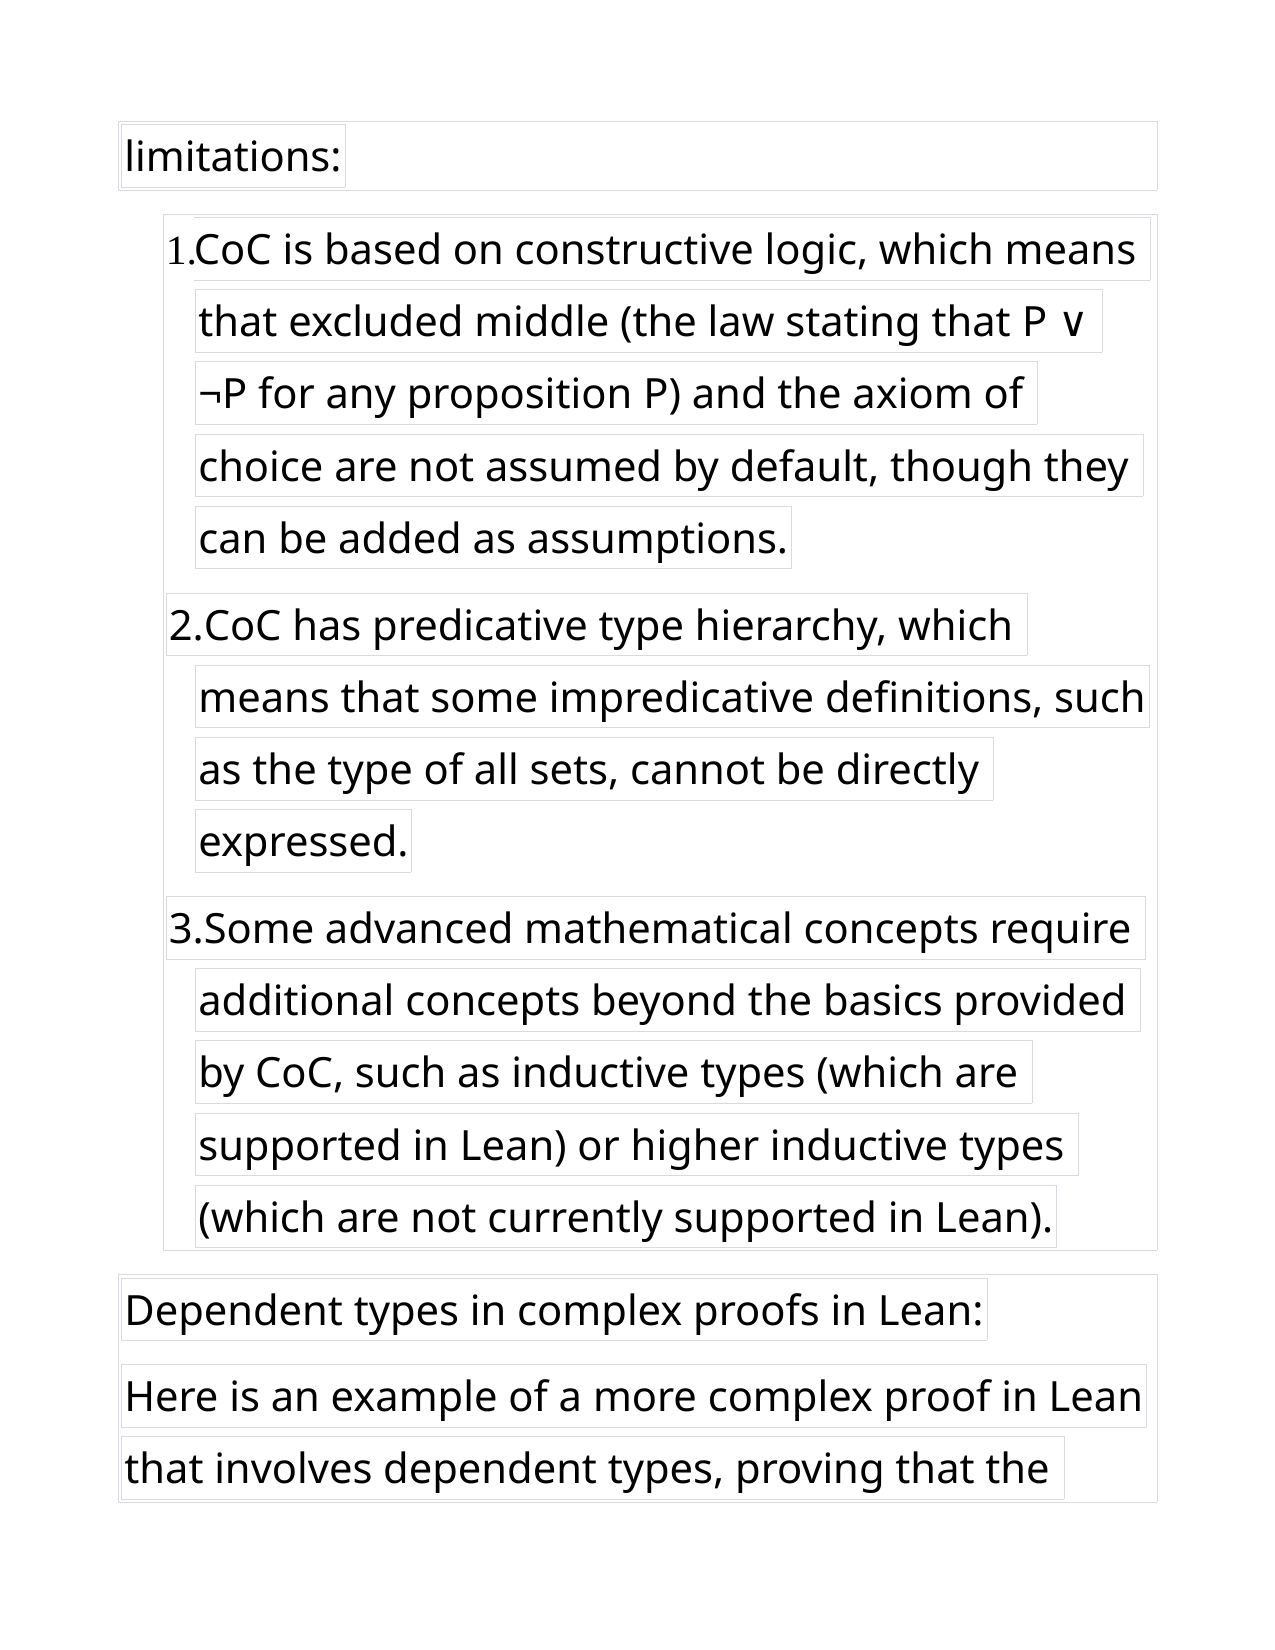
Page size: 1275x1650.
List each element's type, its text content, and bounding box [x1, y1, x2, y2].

list CoC has predicative type hierarchy, which means that some impredicative definitions, such as the type of all sets, cannot be directly expressed. [164, 589, 1157, 872]
list CoC is based on constructive logic, which means that excluded middle (the law stating that P ∨ ¬P for any proposition P) and the axiom of choice are not assumed by default, though they can be added as assumptions. [164, 215, 1157, 568]
text Dependent types in complex proofs in Lean: [119, 1275, 1157, 1340]
list Some advanced mathematical concepts require additional concepts beyond the basics provided by CoC, such as inductive types (which are supported in Lean) or higher inductive types (which are not currently supported in Lean). [164, 893, 1157, 1250]
text Here is an example of a more complex proof in Lean that involves dependent types, proving that the [119, 1361, 1157, 1502]
text limitations: [119, 122, 1157, 190]
